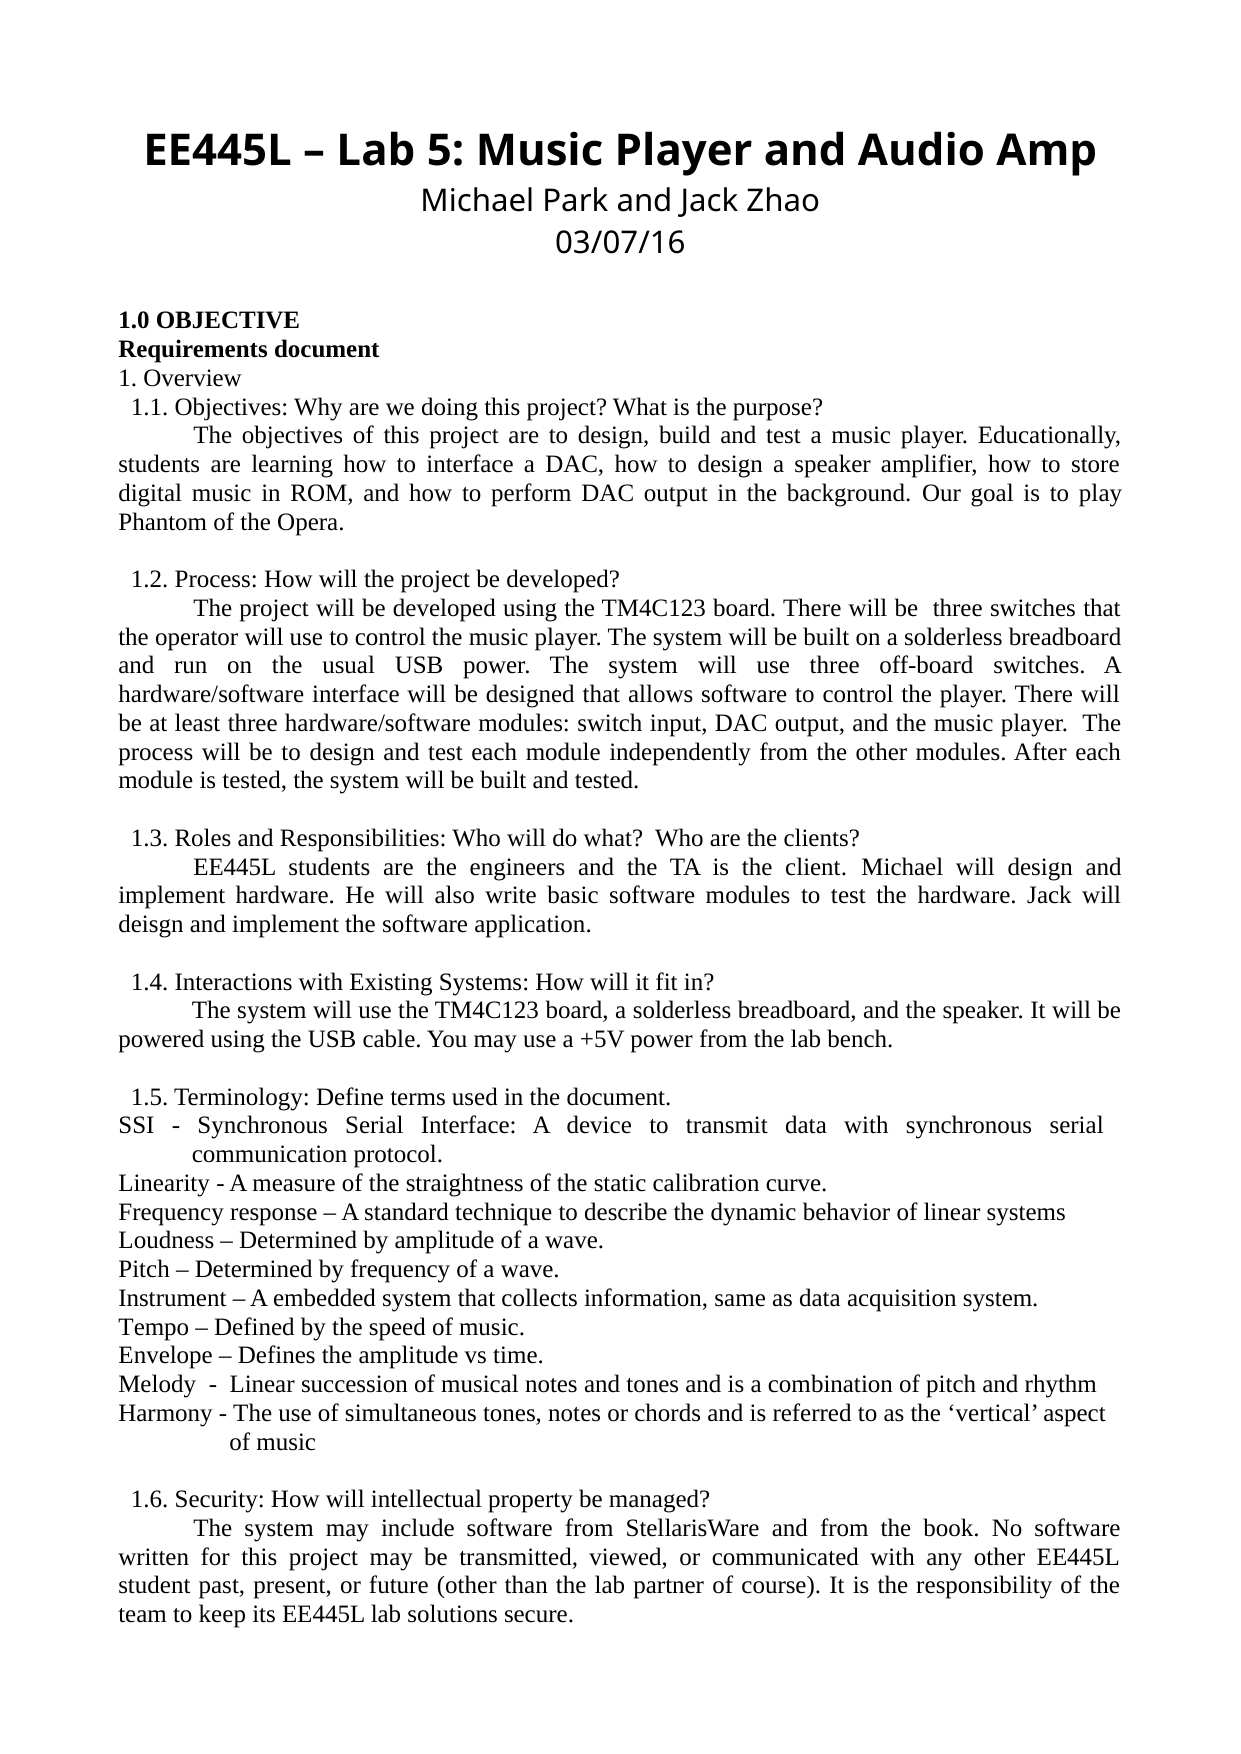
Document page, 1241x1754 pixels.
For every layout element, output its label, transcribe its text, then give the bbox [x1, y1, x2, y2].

text Linearity - A measure of the straightness of the static calibration curve. [118, 1168, 1122, 1197]
text Envelope – Defines the amplitude vs time. [118, 1341, 1122, 1369]
text Tempo – Defined by the speed of music. [118, 1312, 1122, 1341]
text Frequency response – A standard technique to describe the dynamic behavior of linear systems [118, 1197, 1122, 1226]
text 1.3. Roles and Responsibilities: Who will do what? Who are the clients? [118, 823, 1122, 852]
text EE445L – Lab 5: Music Player and Audio Amp [118, 118, 1122, 178]
text Loudness – Determined by amplitude of a wave. [118, 1226, 1122, 1254]
text 03/07/16 [118, 220, 1122, 263]
text 1.5. Terminology: Define terms used in the document. [118, 1082, 1122, 1111]
text 1. Overview [118, 363, 1122, 392]
text Melody - Linear succession of musical notes and tones and is a combination of pitch and rhythm [118, 1369, 1122, 1398]
text The project will be developed using the TM4C123 board. There will be three switches that the operator will use to control the music player. The system will be built on a solderless breadboard and run on the usual USB power. The system will use three off-board switches. A hardware/software interface will be designed that allows software to control the player. There will be at least three hardware/software modules: switch input, DAC output, and the music player. The process will be to design and test each module independently from the other modules. After each module is tested, the system will be built and tested. [118, 593, 1122, 794]
text EE445L students are the engineers and the TA is the client. Michael will design and implement hardware. He will also write basic software modules to test the hardware. Jack will deisgn and implement the software application. [118, 852, 1122, 938]
text 1.0 OBJECTIVE [118, 306, 1122, 334]
text The objectives of this project are to design, build and test a music player. Educationally, students are learning how to interface a DAC, how to design a speaker amplifier, how to store digital music in ROM, and how to perform DAC output in the background. Our goal is to play Phantom of the Opera. [118, 421, 1122, 536]
text Michael Park and Jack Zhao [118, 178, 1122, 220]
text 1.6. Security: How will intellectual property be managed? [118, 1484, 1122, 1513]
text 1.2. Process: How will the project be developed? [118, 564, 1122, 593]
text Requirements document [118, 334, 1122, 363]
text Pitch – Determined by frequency of a wave. [118, 1254, 1122, 1283]
text The system will use the TM4C123 board, a solderless breadboard, and the speaker. It will be powered using the USB cable. You may use a +5V power from the lab bench. [118, 996, 1122, 1053]
text Instrument – A embedded system that collects information, same as data acquisition system. [118, 1283, 1122, 1312]
text 1.1. Objectives: Why are we doing this project? What is the purpose? [118, 392, 1122, 421]
text The system may include software from StellarisWare and from the book. No software written for this project may be transmitted, viewed, or communicated with any other EE445L student past, present, or future (other than the lab partner of course). It is the responsibility of the team to keep its EE445L lab solutions secure. [118, 1513, 1122, 1628]
text Harmony - The use of simultaneous tones, notes or chords and is referred to as the ‘vertical’ aspect of music [118, 1398, 1122, 1456]
text SSI - Synchronous Serial Interface: A device to transmit data with synchronous serial communication protocol. [118, 1111, 1122, 1168]
text 1.4. Interactions with Existing Systems: How will it fit in? [118, 967, 1122, 996]
